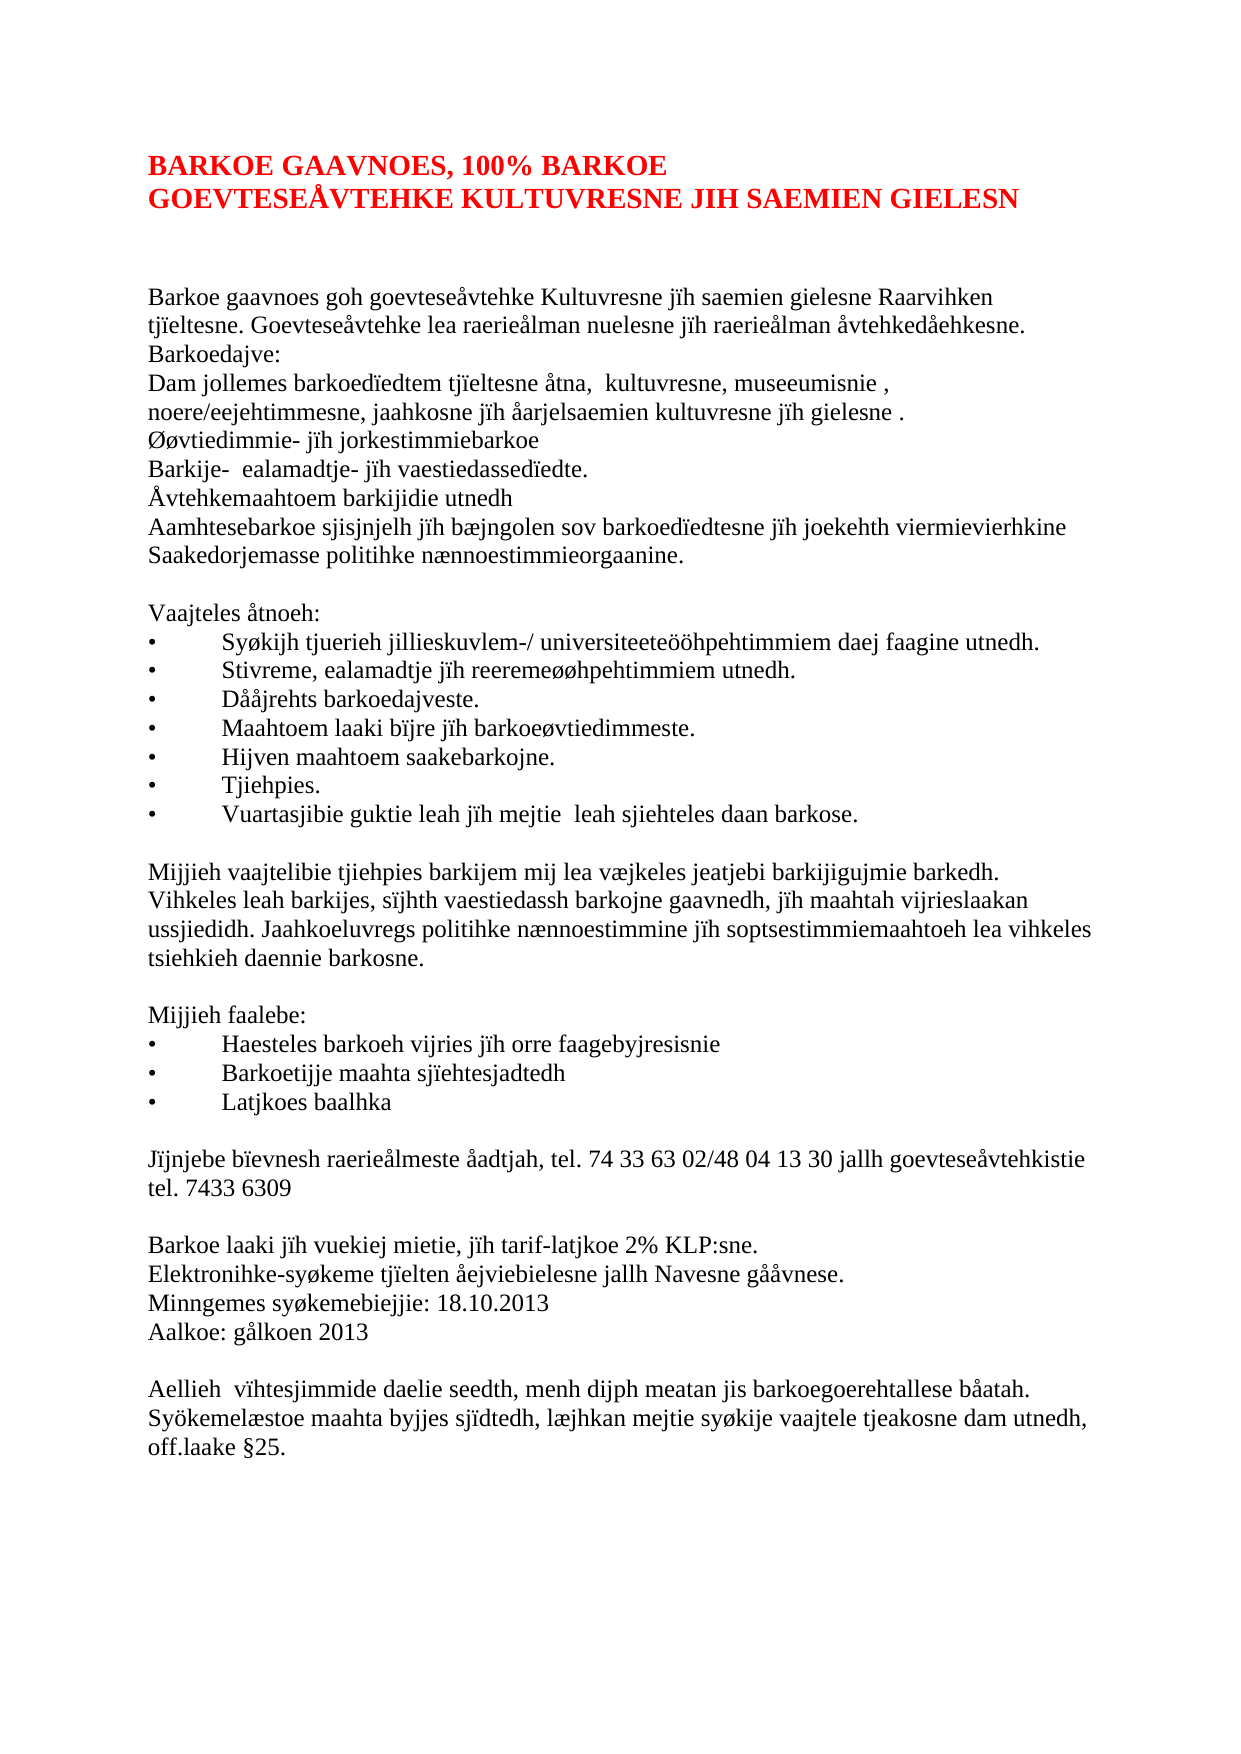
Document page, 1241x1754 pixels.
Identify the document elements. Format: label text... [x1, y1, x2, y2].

text • Tjiehpies. [148, 771, 1093, 799]
text Aalkoe: gålkoen 2013 [148, 1317, 1093, 1346]
text • Dååjrehts barkoedajveste. [148, 684, 1093, 713]
text • Latjkoes baalhka [148, 1087, 1093, 1116]
text Aellieh vïhtesjimmide daelie seedth, menh dijph meatan jis barkoegoerehtallese båatah. Syökemelæstoe maahta byjjes sjïdtedh, læjhkan mejtie syøkije vaajtele tjeakosne dam utnedh, off.laake §25. [148, 1374, 1093, 1461]
text Barkoe laaki jïh vuekiej mietie, jïh tarif-latjkoe 2% KLP:sne. [148, 1231, 1093, 1259]
text • Maahtoem laaki bïjre jïh barkoeøvtiedimmeste. [148, 713, 1093, 742]
text Mijjieh vaajtelibie tjiehpies barkijem mij lea væjkeles jeatjebi barkijigujmie barkedh. Vihkeles leah barkijes, sïjhth vaestiedassh barkojne gaavnedh, jïh maahtah vijrieslaakan ussjiedidh. Jaahkoeluvregs politihke nænnoestimmine jïh soptsestimmiemaahtoeh lea vihkeles tsiehkieh daennie barkosne. [148, 857, 1093, 972]
text Jïjnjebe bïevnesh raerieålmeste åadtjah, tel. 74 33 63 02/48 04 13 30 jallh goevteseåvtehkistie tel. 7433 6309 [148, 1144, 1093, 1202]
text • Haesteles barkoeh vijries jïh orre faagebyjresisnie [148, 1029, 1093, 1058]
text BARKOE GAAVNOES, 100% BARKOE [148, 148, 1093, 181]
text Dam jollemes barkoedïedtem tjïeltesne åtna, kultuvresne, museeumisnie , noere/eejehtimmesne, jaahkosne jïh åarjelsaemien kultuvresne jïh gielesne . [148, 368, 1093, 426]
text GOEVTESEÅVTEHKE KULTUVRESNE JIH SAEMIEN GIELESN [148, 181, 1093, 215]
text • Hijven maahtoem saakebarkojne. [148, 742, 1093, 771]
text Barkije- ealamadtje- jïh vaestiedassedïedte. [148, 454, 1093, 483]
text • Syøkijh tjuerieh jillieskuvlem-/ universiteeteööhpehtimmiem daej faagine utnedh. [148, 627, 1093, 656]
text • Vuartasjibie guktie leah jïh mejtie leah sjiehteles daan barkose. [148, 799, 1093, 828]
text Barkoe gaavnoes goh goevteseåvtehke Kultuvresne jïh saemien gielesne Raarvihken tjïeltesne. Goevteseåvtehke lea raerieålman nuelesne jïh raerieålman åvtehkedåehkesne. [148, 282, 1093, 339]
text Åvtehkemaahtoem barkijidie utnedh [148, 483, 1093, 512]
text Minngemes syøkemebiejjie: 18.10.2013 [148, 1288, 1093, 1317]
text • Barkoetijje maahta sjïehtesjadtedh [148, 1058, 1093, 1087]
text Øøvtiedimmie- jïh jorkestimmiebarkoe [148, 426, 1093, 454]
text Saakedorjemasse politihke nænnoestimmieorgaanine. [148, 541, 1093, 569]
text • Stivreme, ealamadtje jïh reeremeøøhpehtimmiem utnedh. [148, 656, 1093, 684]
text Barkoedajve: [148, 339, 1093, 368]
text Elektronihke-syøkeme tjïelten åejviebielesne jallh Navesne gååvnese. [148, 1259, 1093, 1288]
text Mijjieh faalebe: [148, 1001, 1093, 1029]
text Vaajteles åtnoeh: [148, 598, 1093, 627]
text Aamhtesebarkoe sjisjnjelh jïh bæjngolen sov barkoedïedtesne jïh joekehth viermievierhkine [148, 512, 1093, 541]
